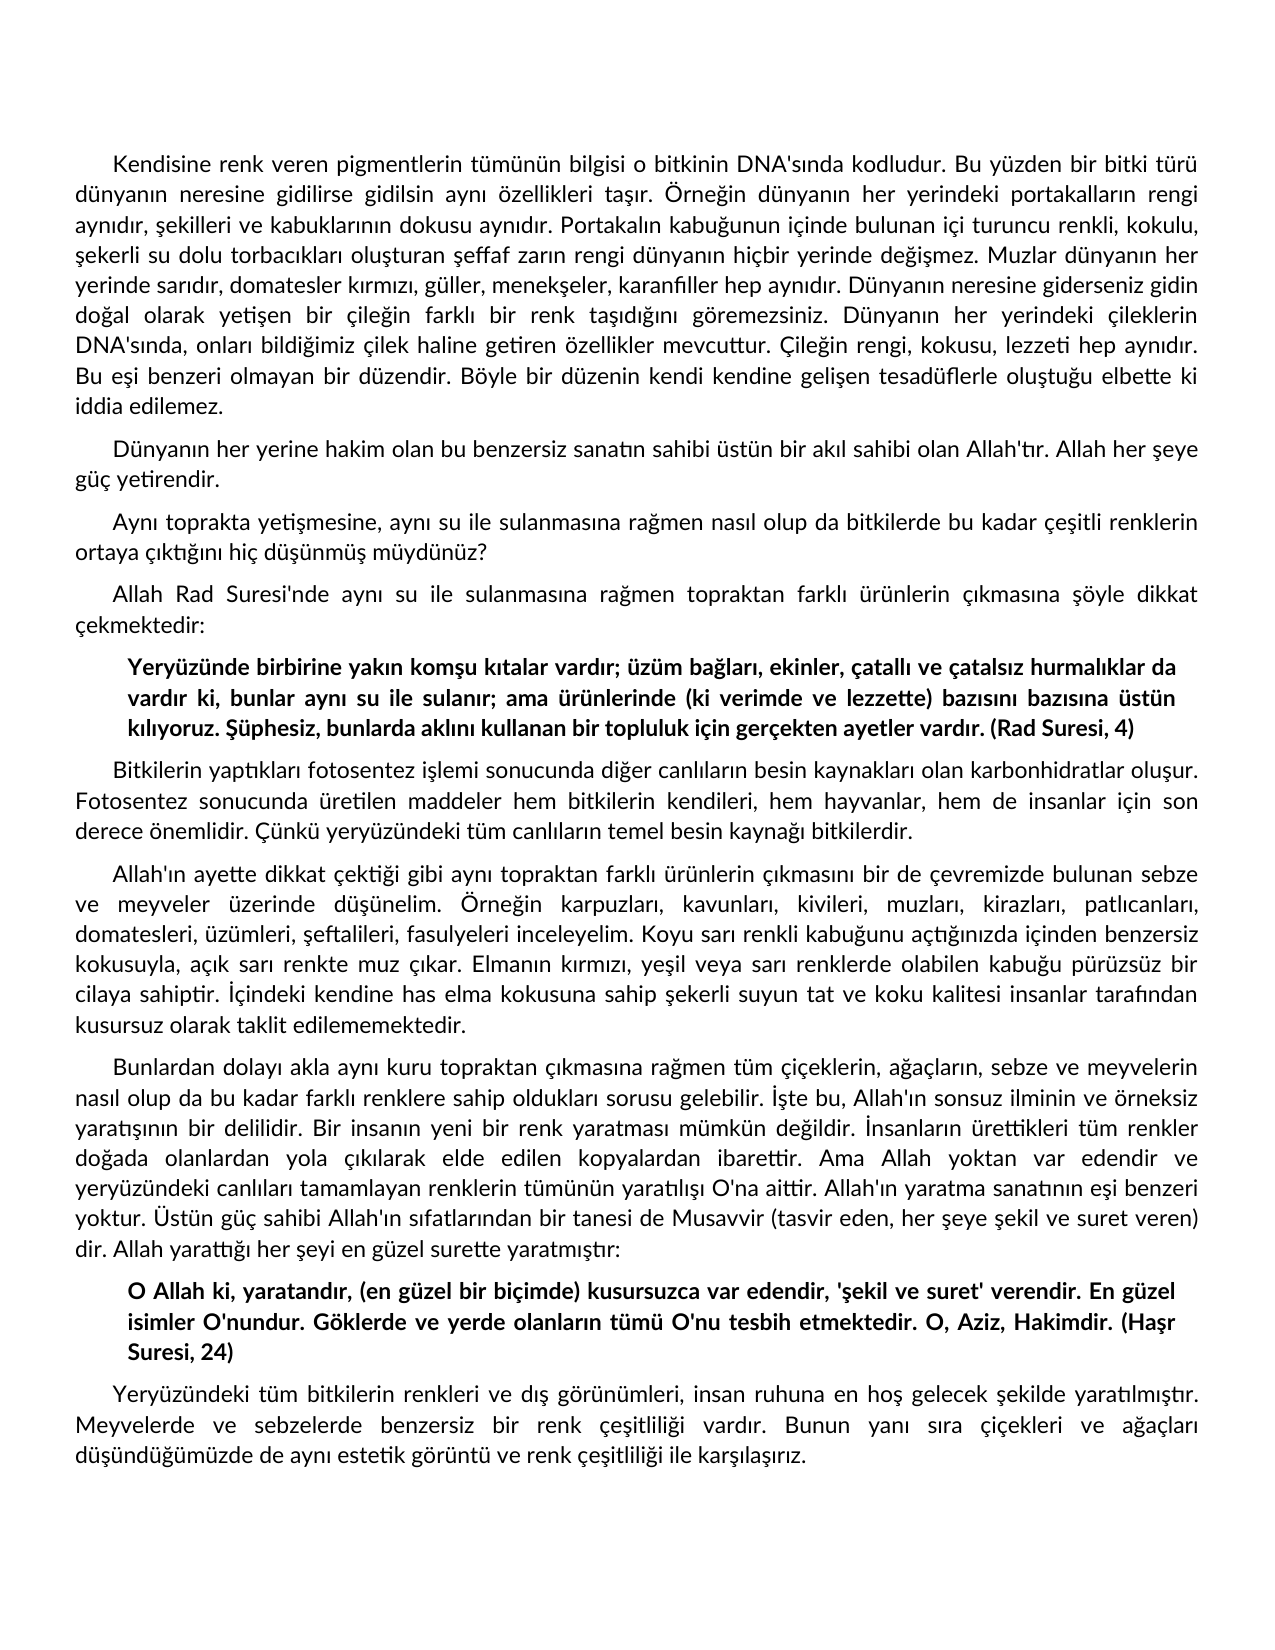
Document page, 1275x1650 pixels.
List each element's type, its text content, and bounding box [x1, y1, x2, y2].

text Bitkilerin yaptıkları fotosentez işlemi sonucunda diğer canlıların besin kaynakları olan karbonhidratlar oluşur. Fotosentez sonucunda üretilen maddeler hem bitkilerin kendileri, hem hayvanlar, hem de insanlar için son derece önemlidir. Çünkü yeryüzündeki tüm canlıların temel besin kaynağı bitkilerdir. [75, 756, 1200, 844]
text Allah'ın ayette dikkat çektiği gibi aynı topraktan farklı ürünlerin çıkmasını bir de çevremizde bulunan sebze ve meyveler üzerinde düşünelim. Örneğin karpuzları, kavunları, kivileri, muzları, kirazları, patlıcanları, domatesleri, üzümleri, şeftalileri, fasulyeleri inceleyelim. Koyu sarı renkli kabuğunu açtığınızda içinden benzersiz kokusuyla, açık sarı renkte muz çıkar. Elmanın kırmızı, yeşil veya sarı renklerde olabilen kabuğu pürüzsüz bir cilaya sahiptir. İçindeki kendine has elma kokusuna sahip şekerli suyun tat ve koku kalitesi insanlar tarafından kusursuz olarak taklit edilememektedir. [75, 859, 1200, 1038]
text Aynı toprakta yetişmesine, aynı su ile sulanmasına rağmen nasıl olup da bitkilerde bu kadar çeşitli renklerin ortaya çıktığını hiç düşünmüş müydünüz? [75, 507, 1200, 565]
text Allah Rad Suresi'nde aynı su ile sulanmasına rağmen topraktan farklı ürünlerin çıkmasına şöyle dikkat çekmektedir: [75, 580, 1200, 638]
text Kendisine renk veren pigmentlerin tümünün bilgisi o bitkinin DNA'sında kodludur. Bu yüzden bir bitki türü dünyanın neresine gidilirse gidilsin aynı özellikleri taşır. Örneğin dünyanın her yerindeki portakalların rengi aynıdır, şekilleri ve kabuklarının dokusu aynıdır. Portakalın kabuğunun içinde bulunan içi turuncu renkli, kokulu, şekerli su dolu torbacıkları oluşturan şeffaf zarın rengi dünyanın hiçbir yerinde değişmez. Muzlar dünyanın her yerinde sarıdır, domatesler kırmızı, güller, menekşeler, karanfiller hep aynıdır. Dünyanın neresine giderseniz gidin doğal olarak yetişen bir çileğin farklı bir renk taşıdığını göremezsiniz. Dünyanın her yerindeki çileklerin DNA'sında, onları bildiğimiz çilek haline getiren özellikler mevcuttur. Çileğin rengi, kokusu, lezzeti hep aynıdır. Bu eşi benzeri olmayan bir düzendir. Böyle bir düzenin kendi kendine gelişen tesadüflerle oluştuğu elbette ki iddia edilemez. [75, 150, 1200, 419]
text Yeryüzündeki tüm bitkilerin renkleri ve dış görünümleri, insan ruhuna en hoş gelecek şekilde yaratılmıştır. Meyvelerde ve sebzelerde benzersiz bir renk çeşitliliği vardır. Bunun yanı sıra çiçekleri ve ağaçları düşündüğümüzde de aynı estetik görüntü ve renk çeşitliliği ile karşılaşırız. [75, 1380, 1200, 1468]
text Yeryüzünde birbirine yakın komşu kıtalar vardır; üzüm bağları, ekinler, çatallı ve çatalsız hurmalıklar da vardır ki, bunlar aynı su ile sulanır; ama ürünlerinde (ki verimde ve lezzette) bazısını bazısına üstün kılıyoruz. Şüphesiz, bunlarda aklını kullanan bir topluluk için gerçekten ayetler vardır. (Rad Suresi, 4) [127, 653, 1177, 741]
text Dünyanın her yerine hakim olan bu benzersiz sanatın sahibi üstün bir akıl sahibi olan Allah'tır. Allah her şeye güç yetirendir. [75, 434, 1200, 492]
text O Allah ki, yaratandır, (en güzel bir biçimde) kusursuzca var edendir, 'şekil ve suret' verendir. En güzel isimler O'nundur. Göklerde ve yerde olanların tümü O'nu tesbih etmektedir. O, Aziz, Hakimdir. (Haşr Suresi, 24) [127, 1277, 1177, 1365]
text Bunlardan dolayı akla aynı kuru topraktan çıkmasına rağmen tüm çiçeklerin, ağaçların, sebze ve meyvelerin nasıl olup da bu kadar farklı renklere sahip oldukları sorusu gelebilir. İşte bu, Allah'ın sonsuz ilminin ve örneksiz yaratışının bir delilidir. Bir insanın yeni bir renk yaratması mümkün değildir. İnsanların ürettikleri tüm renkler doğada olanlardan yola çıkılarak elde edilen kopyalardan ibarettir. Ama Allah yoktan var edendir ve yeryüzündeki canlıları tamamlayan renklerin tümünün yaratılışı O'na aittir. Allah'ın yaratma sanatının eşi benzeri yoktur. Üstün güç sahibi Allah'ın sıfatlarından bir tanesi de Musavvir (tasvir eden, her şeye şekil ve suret veren) dir. Allah yarattığı her şeyi en güzel surette yaratmıştır: [75, 1053, 1200, 1262]
